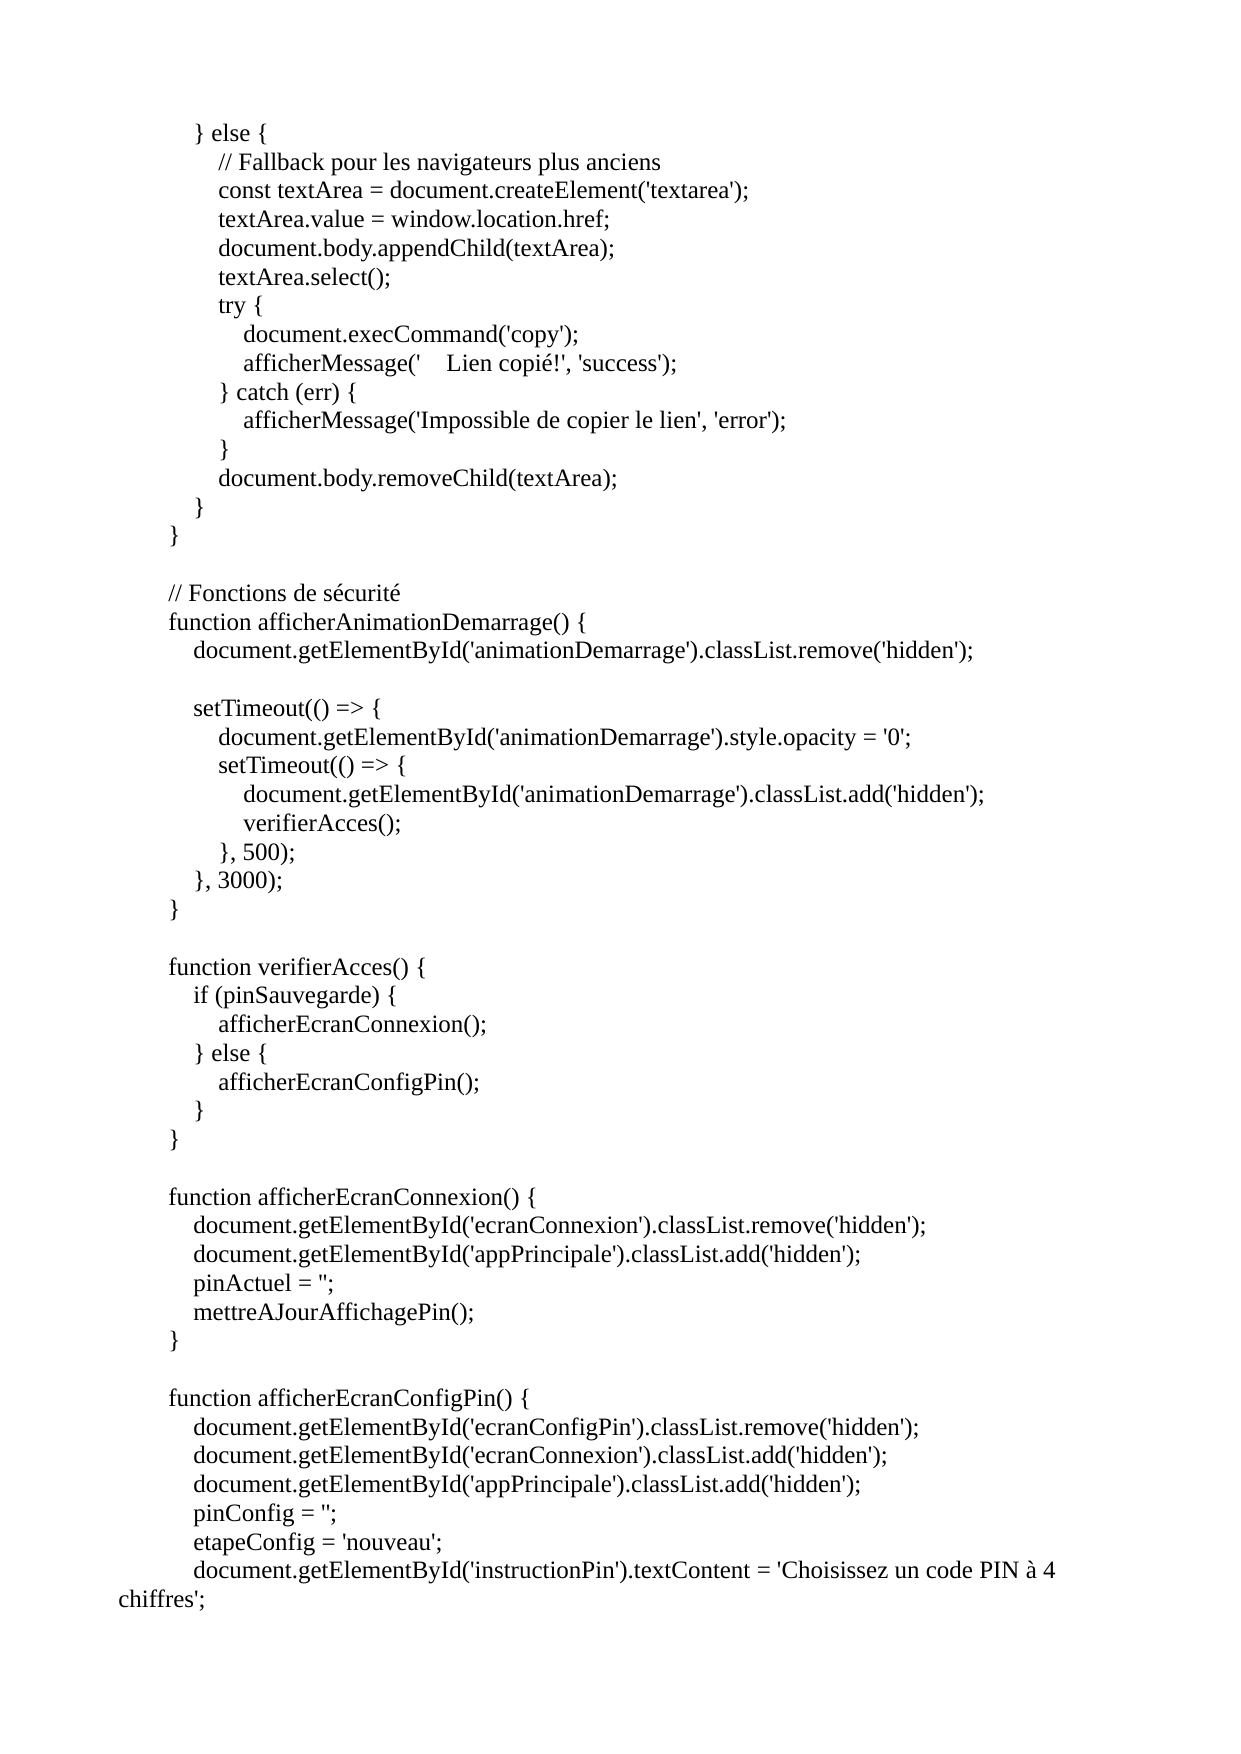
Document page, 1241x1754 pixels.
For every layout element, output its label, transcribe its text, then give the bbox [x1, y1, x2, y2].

text afficherEcranConnexion(); [118, 1009, 1122, 1038]
text function verifierAcces() { [118, 952, 1122, 981]
text document.body.appendChild(textArea); [118, 233, 1122, 262]
text mettreAJourAffichagePin(); [118, 1297, 1122, 1326]
text function afficherEcranConfigPin() { [118, 1383, 1122, 1412]
text document.getElementById('animationDemarrage').classList.remove('hidden'); [118, 636, 1122, 664]
text document.getElementById('animationDemarrage').classList.add('hidden'); [118, 779, 1122, 808]
text document.execCommand('copy'); [118, 319, 1122, 348]
text document.getElementById('ecranConnexion').classList.add('hidden'); [118, 1441, 1122, 1469]
text textArea.select(); [118, 262, 1122, 291]
text setTimeout(() => { [118, 751, 1122, 779]
text // Fallback pour les navigateurs plus anciens [118, 147, 1122, 176]
text afficherMessage('Impossible de copier le lien', 'error'); [118, 406, 1122, 434]
text }, 500); [118, 837, 1122, 866]
text etapeConfig = 'nouveau'; [118, 1527, 1122, 1556]
text } [118, 492, 1122, 521]
text afficherMessage('🔗 Lien copié!', 'success'); [118, 348, 1122, 377]
text afficherEcranConfigPin(); [118, 1067, 1122, 1096]
text } [118, 1096, 1122, 1124]
text document.getElementById('ecranConfigPin').classList.remove('hidden'); [118, 1412, 1122, 1441]
text try { [118, 291, 1122, 319]
text } [118, 1326, 1122, 1354]
text } [118, 521, 1122, 549]
text document.getElementById('appPrincipale').classList.add('hidden'); [118, 1469, 1122, 1498]
text document.body.removeChild(textArea); [118, 463, 1122, 492]
text } catch (err) { [118, 377, 1122, 406]
text }, 3000); [118, 866, 1122, 894]
text const textArea = document.createElement('textarea'); [118, 176, 1122, 204]
text pinConfig = ''; [118, 1498, 1122, 1527]
text pinActuel = ''; [118, 1268, 1122, 1297]
text document.getElementById('instructionPin').textContent = 'Choisissez un code PIN à 4 chiffres'; [118, 1556, 1122, 1613]
text } [118, 894, 1122, 923]
text } [118, 1124, 1122, 1153]
text } else { [118, 118, 1122, 147]
text // Fonctions de sécurité [118, 578, 1122, 607]
text if (pinSauvegarde) { [118, 981, 1122, 1009]
text document.getElementById('animationDemarrage').style.opacity = '0'; [118, 722, 1122, 751]
text document.getElementById('ecranConnexion').classList.remove('hidden'); [118, 1211, 1122, 1239]
text document.getElementById('appPrincipale').classList.add('hidden'); [118, 1239, 1122, 1268]
text function afficherAnimationDemarrage() { [118, 607, 1122, 636]
text textArea.value = window.location.href; [118, 204, 1122, 233]
text function afficherEcranConnexion() { [118, 1182, 1122, 1211]
text } else { [118, 1038, 1122, 1067]
text verifierAcces(); [118, 808, 1122, 837]
text setTimeout(() => { [118, 693, 1122, 722]
text } [118, 434, 1122, 463]
